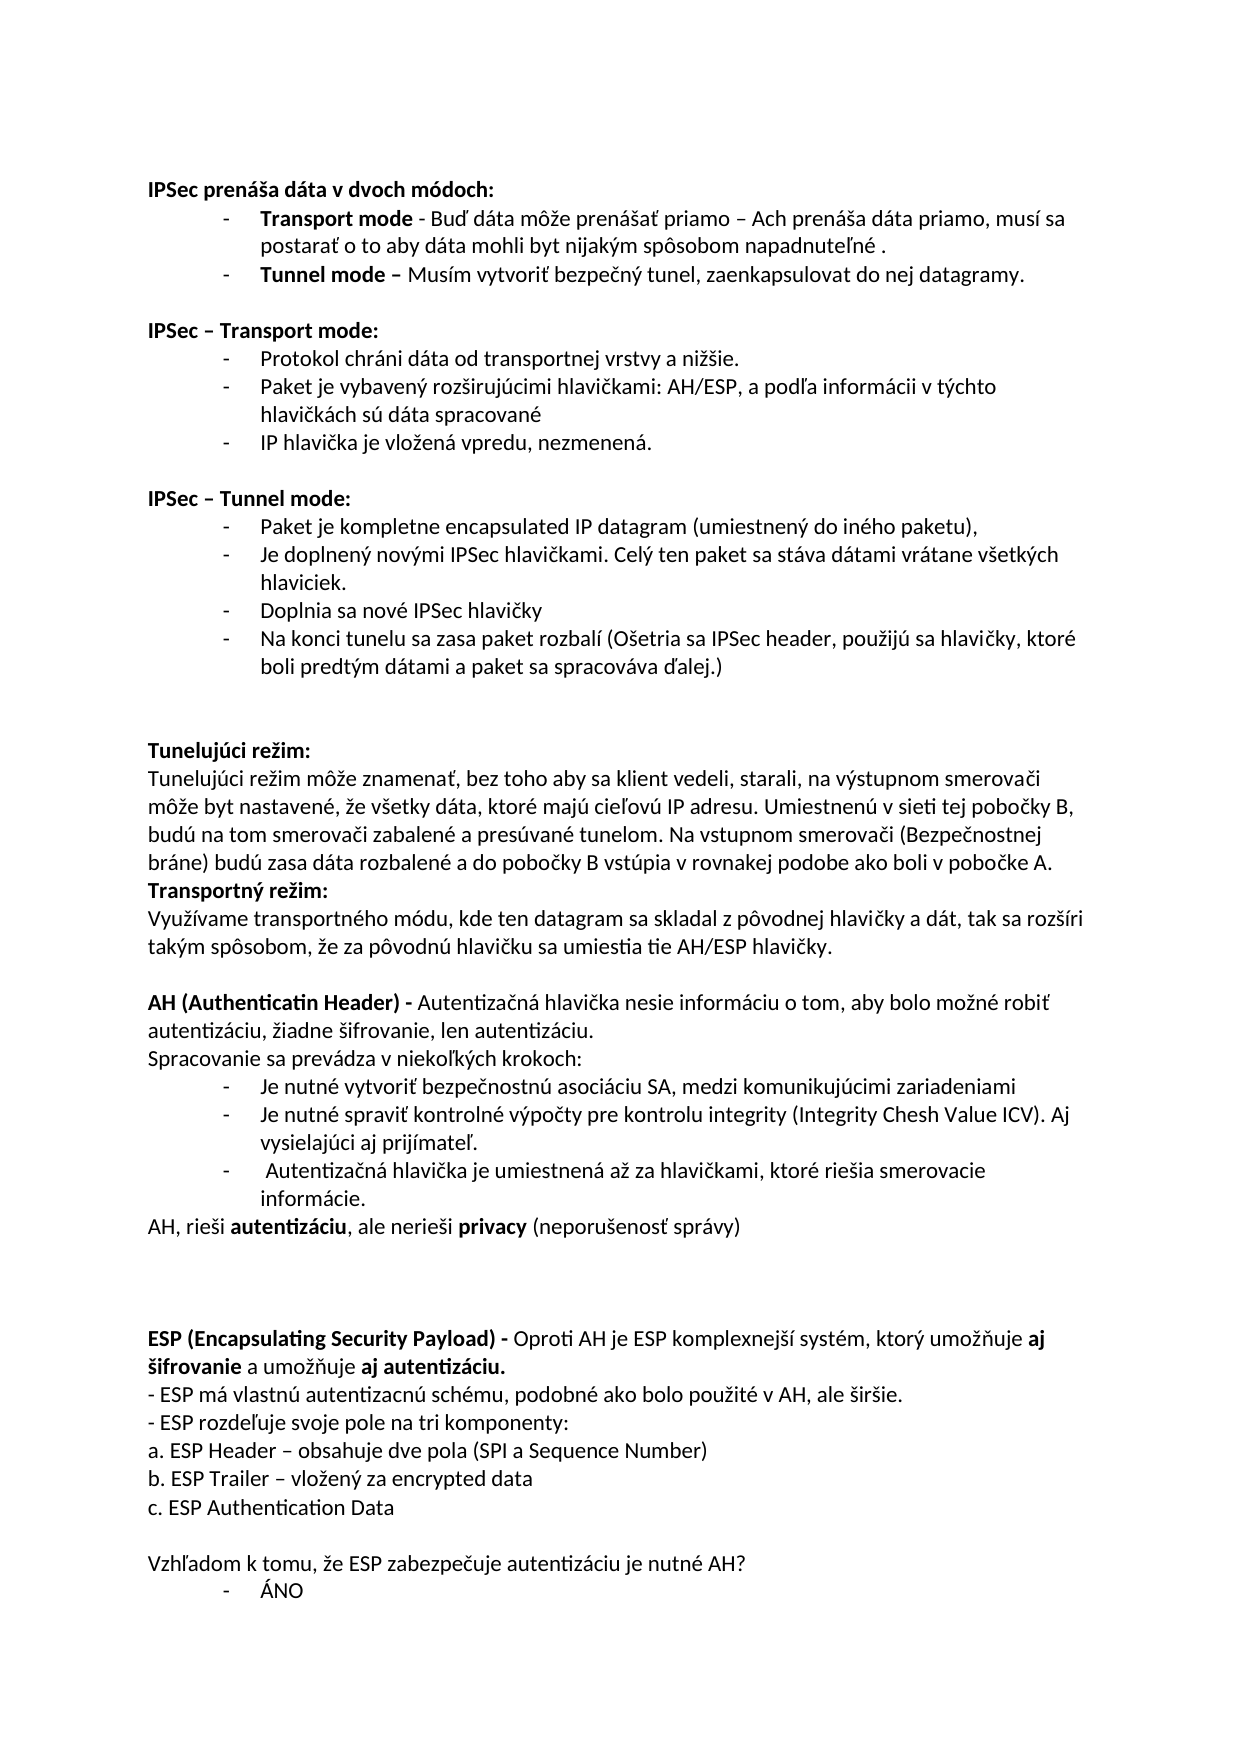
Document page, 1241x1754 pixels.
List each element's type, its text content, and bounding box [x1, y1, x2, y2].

list Paket je kompletne encapsulated IP datagram (umiestnený do iného paketu), [223, 512, 1093, 540]
text AH, rieši autentizáciu, ale nerieši privacy (neporušenosť správy) [148, 1212, 1093, 1240]
text IPSec – Transport mode: [148, 316, 1093, 344]
list Je nutné vytvoriť bezpečnostnú asociáciu SA, medzi komunikujúcimi zariadeniami [223, 1072, 1093, 1100]
list Protokol chráni dáta od transportnej vrstvy a nižšie. [223, 344, 1093, 372]
list Na konci tunelu sa zasa paket rozbalí (Ošetria sa IPSec header, použijú sa hlavičky, ktoré boli predtým dátami a paket sa spracováva ďalej.) [223, 624, 1093, 680]
text budú na tom smerovači zabalené a presúvané tunelom. Na vstupnom smerovači (Bezpečnostnej bráne) budú zasa dáta rozbalené a do pobočky B vstúpia v rovnakej podobe ako boli v pobočke A. [148, 820, 1093, 876]
text c. ESP Authentication Data [148, 1493, 1093, 1521]
text IPSec prenáša dáta v dvoch módoch: [148, 176, 1093, 204]
text IPSec – Tunnel mode: [148, 484, 1093, 512]
list Tunnel mode – Musím vytvoriť bezpečný tunel, zaenkapsulovat do nej datagramy. [223, 260, 1093, 288]
text takým spôsobom, že za pôvodnú hlavičku sa umiestia tie AH/ESP hlavičky. [148, 932, 1093, 960]
text ESP (Encapsulating Security Payload) - Oproti AH je ESP komplexnejší systém, ktorý umožňuje aj šifrovanie a umožňuje aj autentizáciu. [148, 1324, 1093, 1381]
list Doplnia sa nové IPSec hlavičky [223, 596, 1093, 624]
text Tunelujúci režim: [148, 736, 1093, 764]
list Autentizačná hlavička je umiestnená až za hlavičkami, ktoré riešia smerovacie informácie. [223, 1156, 1093, 1212]
text Spracovanie sa prevádza v niekoľkých krokoch: [148, 1044, 1093, 1072]
text - ESP má vlastnú autentizacnú schému, podobné ako bolo použité v AH, ale širšie. [148, 1381, 1093, 1408]
list Je doplnený novými IPSec hlavičkami. Celý ten paket sa stáva dátami vrátane všetkých hlaviciek. [223, 540, 1093, 596]
text Vzhľadom k tomu, že ESP zabezpečuje autentizáciu je nutné AH? [148, 1549, 1093, 1577]
text b. ESP Trailer – vložený za encrypted data [148, 1464, 1093, 1493]
text Tunelujúci režim môže znamenať, bez toho aby sa klient vedeli, starali, na výstupnom smerovači [148, 764, 1093, 792]
list Paket je vybavený rozširujúcimi hlavičkami: AH/ESP, a podľa informácii v týchto hlavičkách sú dáta spracované [223, 372, 1093, 428]
text AH (Authenticatin Header) - Autentizačná hlavička nesie informáciu o tom, aby bolo možné robiť autentizáciu, žiadne šifrovanie, len autentizáciu. [148, 988, 1093, 1044]
text - ESP rozdeľuje svoje pole na tri komponenty: [148, 1408, 1093, 1437]
text a. ESP Header – obsahuje dve pola (SPI a Sequence Number) [148, 1437, 1093, 1464]
text Využívame transportného módu, kde ten datagram sa skladal z pôvodnej hlavičky a dát, tak sa rozšíri [148, 904, 1093, 932]
list Transport mode - Buď dáta môže prenášať priamo – Ach prenáša dáta priamo, musí sa postarať o to aby dáta mohli byt nijakým spôsobom napadnuteľné . [223, 204, 1093, 260]
list IP hlavička je vložená vpredu, nezmenená. [223, 428, 1093, 456]
text Transportný režim: [148, 876, 1093, 904]
text môže byt nastavené, že všetky dáta, ktoré majú cieľovú IP adresu. Umiestnenú v sieti tej pobočky B, [148, 792, 1093, 820]
list Je nutné spraviť kontrolné výpočty pre kontrolu integrity (Integrity Chesh Value ICV). Aj vysielajúci aj prijímateľ. [223, 1100, 1093, 1156]
list ÁNO [223, 1577, 1093, 1605]
